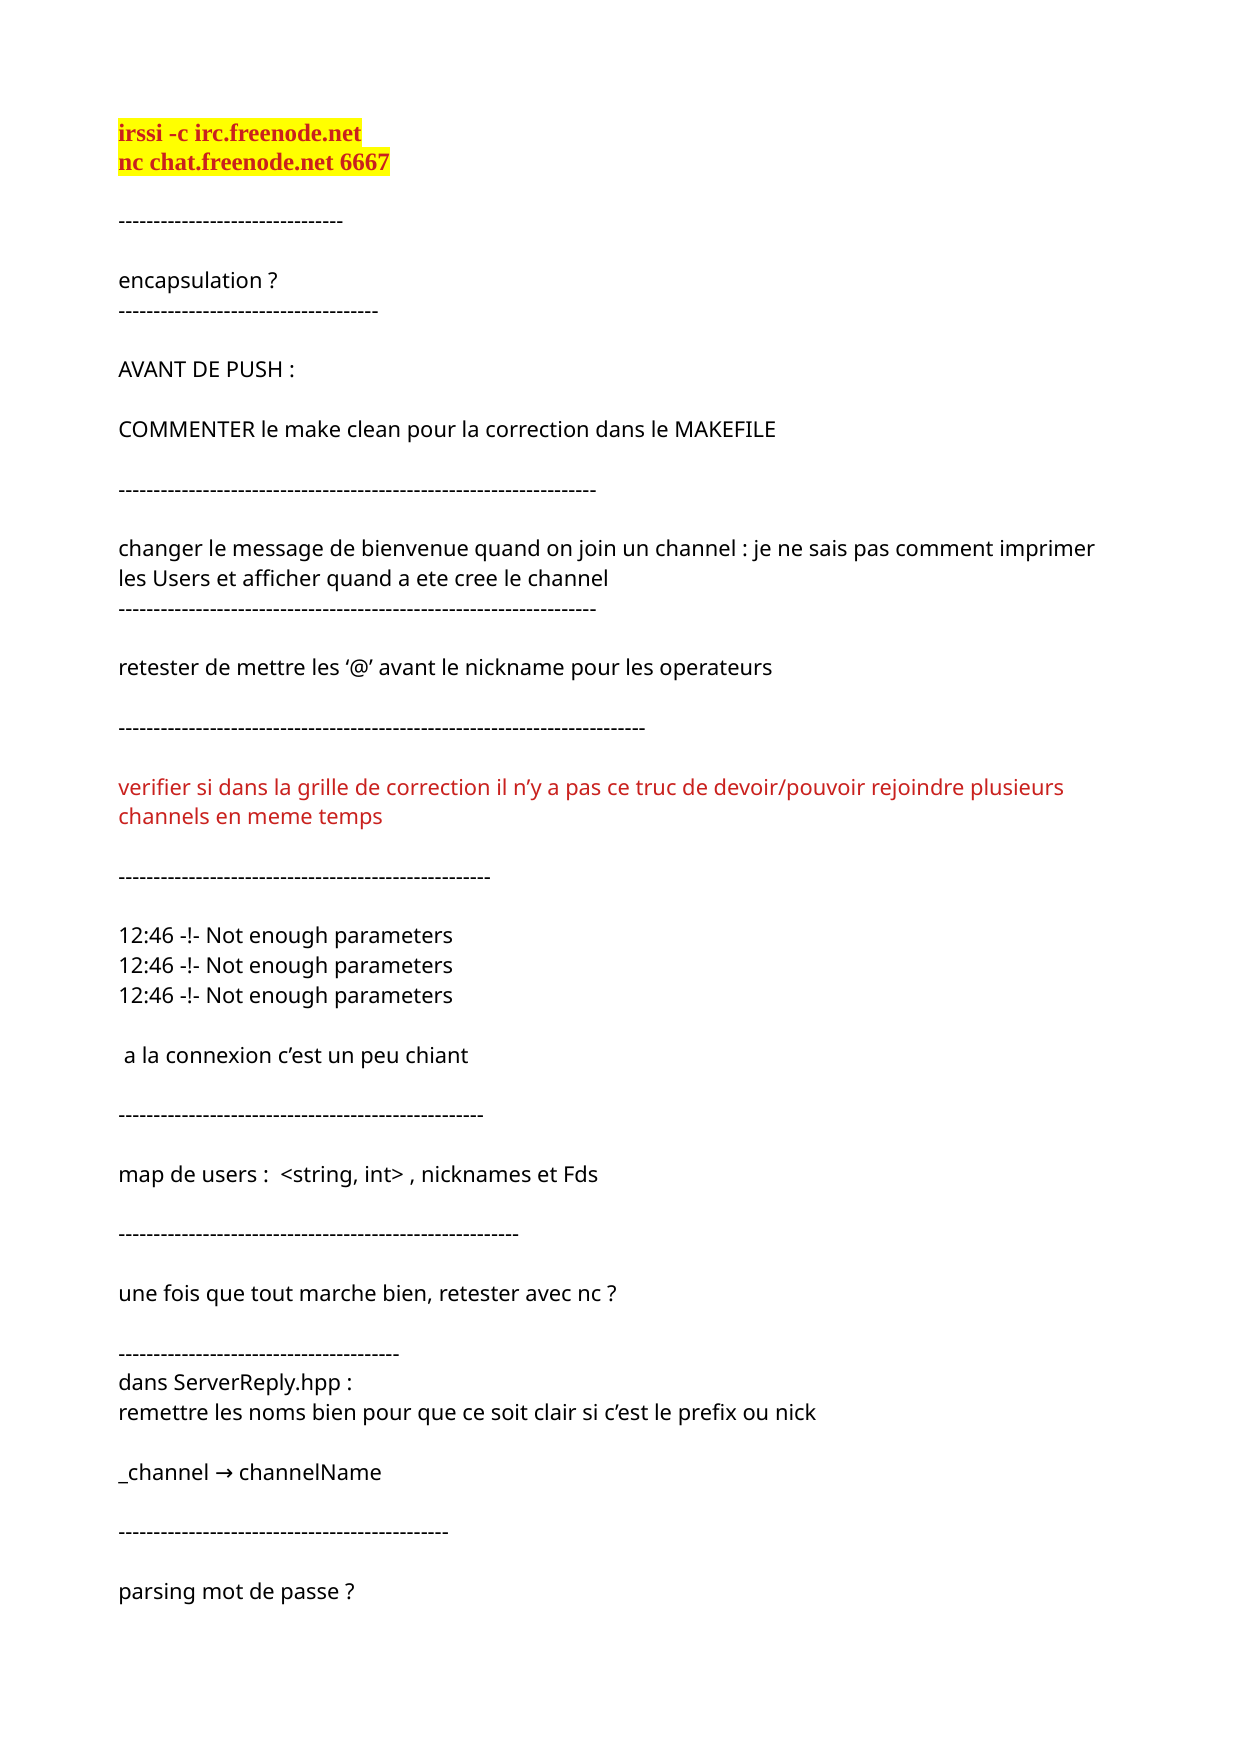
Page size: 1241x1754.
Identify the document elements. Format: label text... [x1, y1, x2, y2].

text map de users : <string, int> , nicknames et Fds [118, 1159, 1122, 1188]
text nc chat.freenode.net 6667 [118, 147, 1122, 176]
text AVANT DE PUSH : COMMENTER le make clean pour la correction dans le MAKEFILE [118, 354, 1122, 444]
text ------------------------------------- [118, 295, 1122, 324]
text dans ServerReply.hpp : [118, 1367, 1122, 1397]
text --------------------------------------------------------- [118, 1218, 1122, 1248]
text retester de mettre les ‘@’ avant le nickname pour les operateurs [118, 652, 1122, 682]
text 12:46 -!- Not enough parameters [118, 980, 1122, 1010]
text encapsulation ? [118, 265, 1122, 295]
text parsing mot de passe ? [118, 1576, 1122, 1606]
text a la connexion c’est un peu chiant [118, 1039, 1122, 1069]
text une fois que tout marche bien, retester avec nc ? [118, 1278, 1122, 1308]
text _channel → channelName [118, 1457, 1122, 1486]
text verifier si dans la grille de correction il n’y a pas ce truc de devoir/pouvoir rejoindre plusieurs channels en meme temps [118, 771, 1122, 831]
text -------------------------------------------------------------------- [118, 473, 1122, 503]
text ---------------------------------------- [118, 1337, 1122, 1367]
text -------------------------------- [118, 205, 1122, 235]
text 12:46 -!- Not enough parameters [118, 950, 1122, 980]
text changer le message de bienvenue quand on join un channel : je ne sais pas comment imprimer les Users et afficher quand a ete cree le channel [118, 533, 1122, 593]
text remettre les noms bien pour que ce soit clair si c’est le prefix ou nick [118, 1397, 1122, 1427]
text ---------------------------------------------------- [118, 1099, 1122, 1129]
text 12:46 -!- Not enough parameters [118, 920, 1122, 950]
text -------------------------------------------------------------------- [118, 593, 1122, 622]
text irssi -c irc.freenode.net [118, 118, 1122, 147]
text ----------------------------------------------- [118, 1516, 1122, 1546]
text ----------------------------------------------------- [118, 861, 1122, 891]
text --------------------------------------------------------------------------- [118, 712, 1122, 742]
